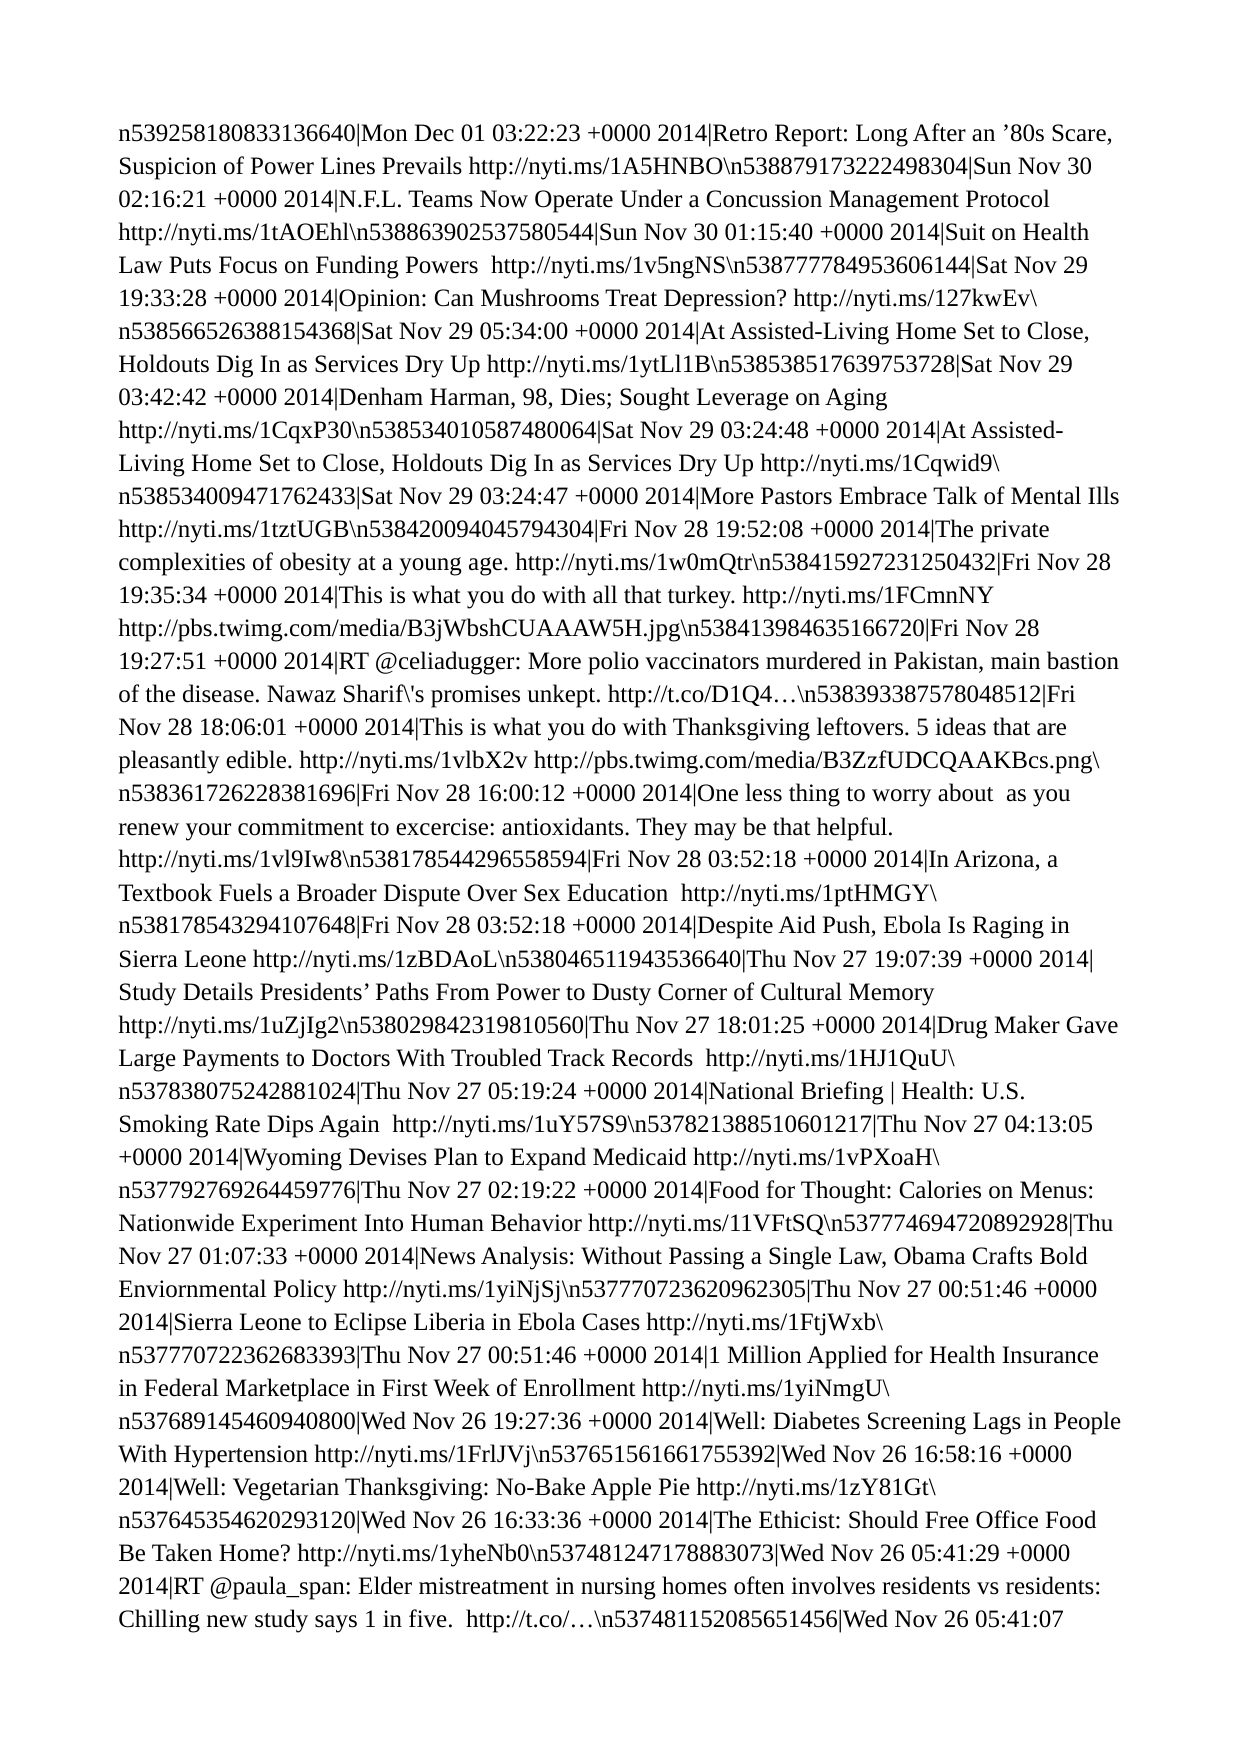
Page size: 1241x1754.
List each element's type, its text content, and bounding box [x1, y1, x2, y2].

text n539258180833136640|Mon Dec 01 03:22:23 +0000 2014|Retro Report: Long After an ’80s Scare, Suspicion of Power Lines Prevails http://nyti.ms/1A5HNBO\n538879173222498304|Sun Nov 30 02:16:21 +0000 2014|N.F.L. Teams Now Operate Under a Concussion Management Protocol http://nyti.ms/1tAOEhl\n538863902537580544|Sun Nov 30 01:15:40 +0000 2014|Suit on Health Law Puts Focus on Funding Powers http://nyti.ms/1v5ngNS\n538777784953606144|Sat Nov 29 19:33:28 +0000 2014|Opinion: Can Mushrooms Treat Depression? http://nyti.ms/127kwEv\n538566526388154368|Sat Nov 29 05:34:00 +0000 2014|At Assisted-Living Home Set to Close, Holdouts Dig In as Services Dry Up http://nyti.ms/1ytLl1B\n538538517639753728|Sat Nov 29 03:42:42 +0000 2014|Denham Harman, 98, Dies; Sought Leverage on Aging http://nyti.ms/1CqxP30\n538534010587480064|Sat Nov 29 03:24:48 +0000 2014|At Assisted-Living Home Set to Close, Holdouts Dig In as Services Dry Up http://nyti.ms/1Cqwid9\n538534009471762433|Sat Nov 29 03:24:47 +0000 2014|More Pastors Embrace Talk of Mental Ills http://nyti.ms/1tztUGB\n538420094045794304|Fri Nov 28 19:52:08 +0000 2014|The private complexities of obesity at a young age. http://nyti.ms/1w0mQtr\n538415927231250432|Fri Nov 28 19:35:34 +0000 2014|This is what you do with all that turkey. http://nyti.ms/1FCmnNY http://pbs.twimg.com/media/B3jWbshCUAAAW5H.jpg\n538413984635166720|Fri Nov 28 19:27:51 +0000 2014|RT @celiadugger: More polio vaccinators murdered in Pakistan, main bastion of the disease. Nawaz Sharif\'s promises unkept. http://t.co/D1Q4…\n538393387578048512|Fri Nov 28 18:06:01 +0000 2014|This is what you do with Thanksgiving leftovers. 5 ideas that are pleasantly edible. http://nyti.ms/1vlbX2v http://pbs.twimg.com/media/B3ZzfUDCQAAKBcs.png\n538361726228381696|Fri Nov 28 16:00:12 +0000 2014|One less thing to worry about as you renew your commitment to excercise: antioxidants. They may be that helpful. http://nyti.ms/1vl9Iw8\n538178544296558594|Fri Nov 28 03:52:18 +0000 2014|In Arizona, a Textbook Fuels a Broader Dispute Over Sex Education http://nyti.ms/1ptHMGY\n538178543294107648|Fri Nov 28 03:52:18 +0000 2014|Despite Aid Push, Ebola Is Raging in Sierra Leone http://nyti.ms/1zBDAoL\n538046511943536640|Thu Nov 27 19:07:39 +0000 2014|Study Details Presidents’ Paths From Power to Dusty Corner of Cultural Memory http://nyti.ms/1uZjIg2\n538029842319810560|Thu Nov 27 18:01:25 +0000 2014|Drug Maker Gave Large Payments to Doctors With Troubled Track Records http://nyti.ms/1HJ1QuU\n537838075242881024|Thu Nov 27 05:19:24 +0000 2014|National Briefing | Health: U.S. Smoking Rate Dips Again http://nyti.ms/1uY57S9\n537821388510601217|Thu Nov 27 04:13:05 +0000 2014|Wyoming Devises Plan to Expand Medicaid http://nyti.ms/1vPXoaH\n537792769264459776|Thu Nov 27 02:19:22 +0000 2014|Food for Thought: Calories on Menus: Nationwide Experiment Into Human Behavior http://nyti.ms/11VFtSQ\n537774694720892928|Thu Nov 27 01:07:33 +0000 2014|News Analysis: Without Passing a Single Law, Obama Crafts Bold Enviornmental Policy http://nyti.ms/1yiNjSj\n537770723620962305|Thu Nov 27 00:51:46 +0000 2014|Sierra Leone to Eclipse Liberia in Ebola Cases http://nyti.ms/1FtjWxb\n537770722362683393|Thu Nov 27 00:51:46 +0000 2014|1 Million Applied for Health Insurance in Federal Marketplace in First Week of Enrollment http://nyti.ms/1yiNmgU\n537689145460940800|Wed Nov 26 19:27:36 +0000 2014|Well: Diabetes Screening Lags in People With Hypertension http://nyti.ms/1FrlJVj\n537651561661755392|Wed Nov 26 16:58:16 +0000 2014|Well: Vegetarian Thanksgiving: No-Bake Apple Pie http://nyti.ms/1zY81Gt\n537645354620293120|Wed Nov 26 16:33:36 +0000 2014|The Ethicist: Should Free Office Food Be Taken Home? http://nyti.ms/1yheNb0\n537481247178883073|Wed Nov 26 05:41:29 +0000 2014|RT @paula_span: Elder mistreatment in nursing homes often involves residents vs residents: Chilling new study says 1 in five. http://t.co/…\n537481152085651456|Wed Nov 26 05:41:07 [118, 118, 1122, 1633]
